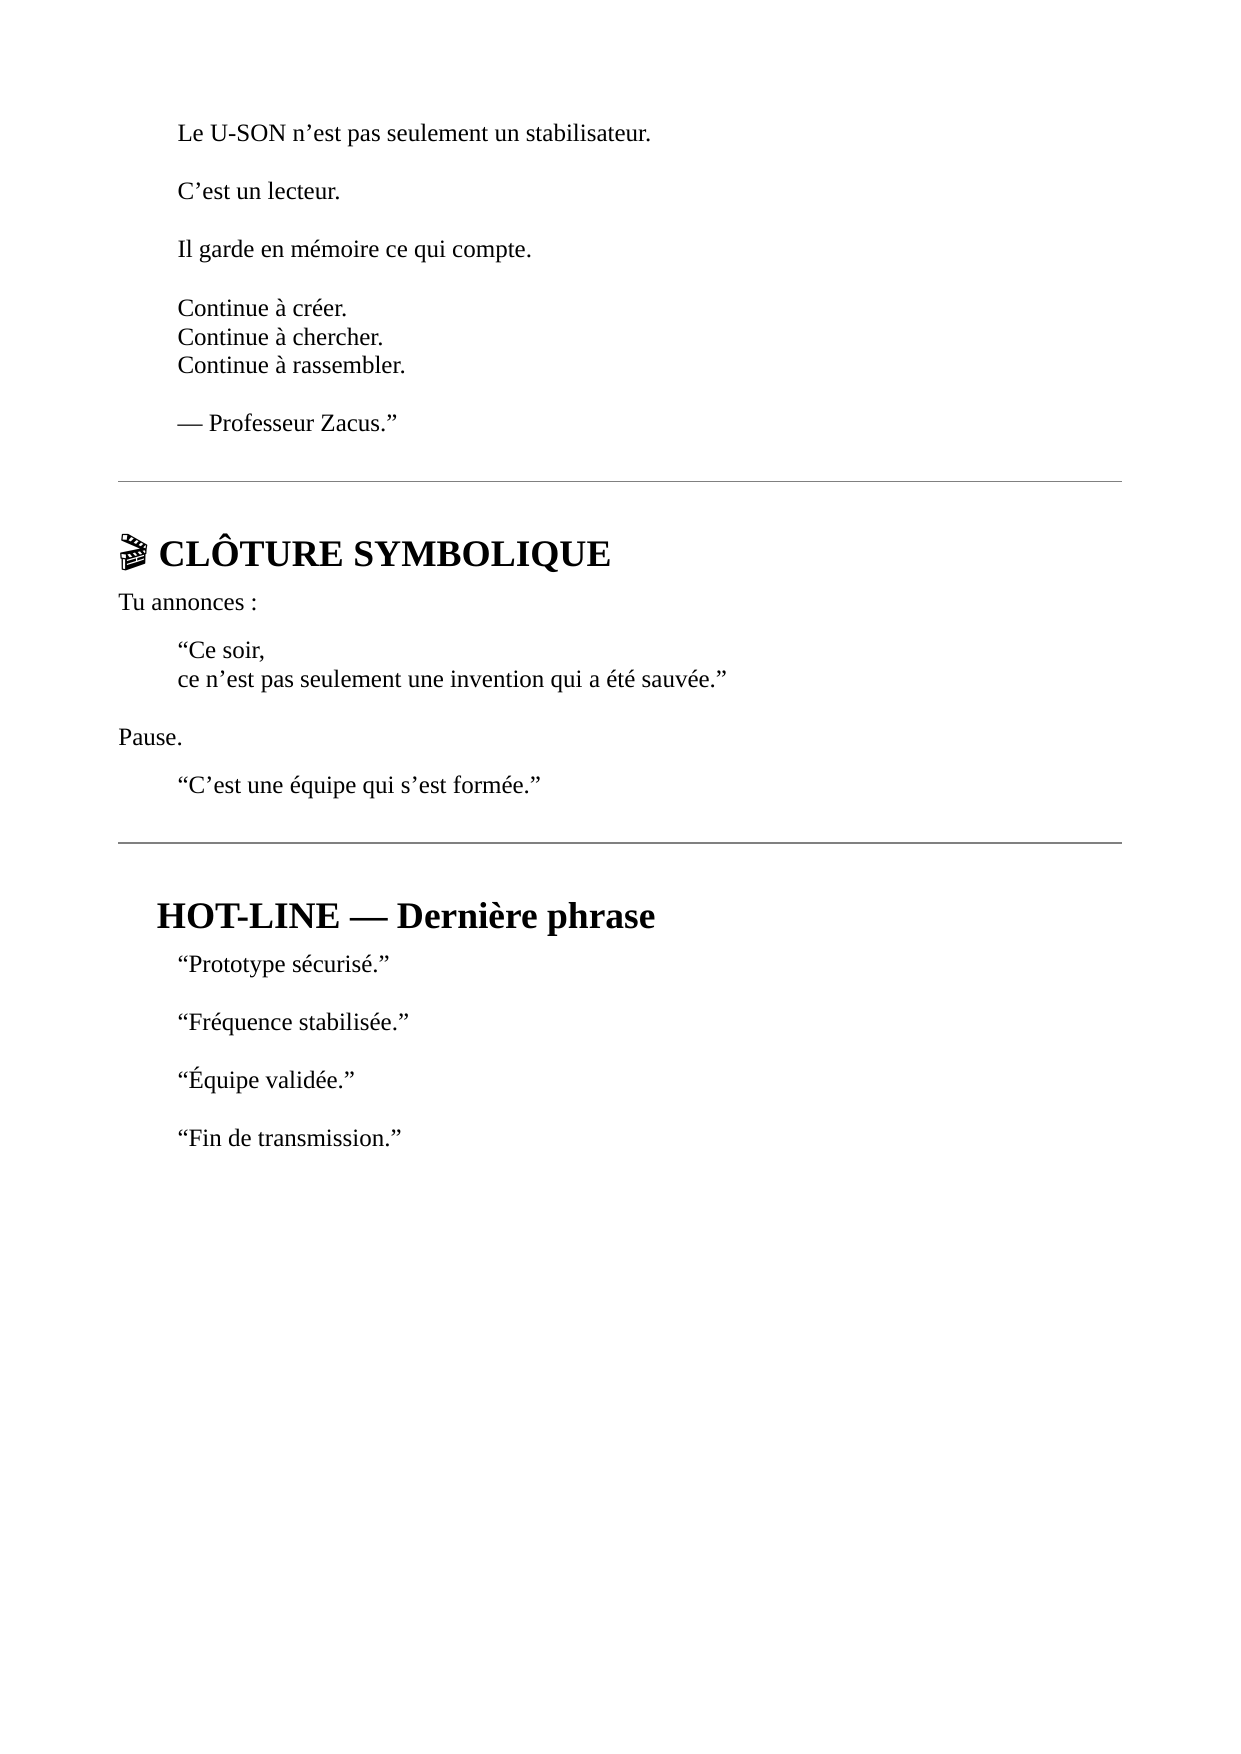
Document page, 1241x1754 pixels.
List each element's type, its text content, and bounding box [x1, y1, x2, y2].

subtitle 🎬 CLÔTURE SYMBOLIQUE [118, 532, 1122, 575]
text “C’est une équipe qui s’est formée.” [177, 770, 1063, 798]
text Tu annonces : [118, 587, 1122, 616]
text “Ce soir, ce n’est pas seulement une invention qui a été sauvée.” [177, 635, 1063, 693]
text C’est un lecteur. [177, 176, 1063, 205]
text — Professeur Zacus.” [177, 408, 1063, 437]
text Le U-SON n’est pas seulement un stabilisateur. [177, 118, 1063, 147]
text Pause. [118, 722, 1122, 751]
text “Équipe validée.” [177, 1065, 1063, 1094]
text Continue à créer. Continue à chercher. Continue à rassembler. [177, 293, 1063, 379]
text “Fréquence stabilisée.” [177, 1007, 1063, 1036]
text “Prototype sécurisé.” [177, 949, 1063, 977]
text “Fin de transmission.” [177, 1123, 1063, 1152]
text Il garde en mémoire ce qui compte. [177, 234, 1063, 263]
subtitle 📞 HOT-LINE — Dernière phrase [118, 893, 1122, 936]
